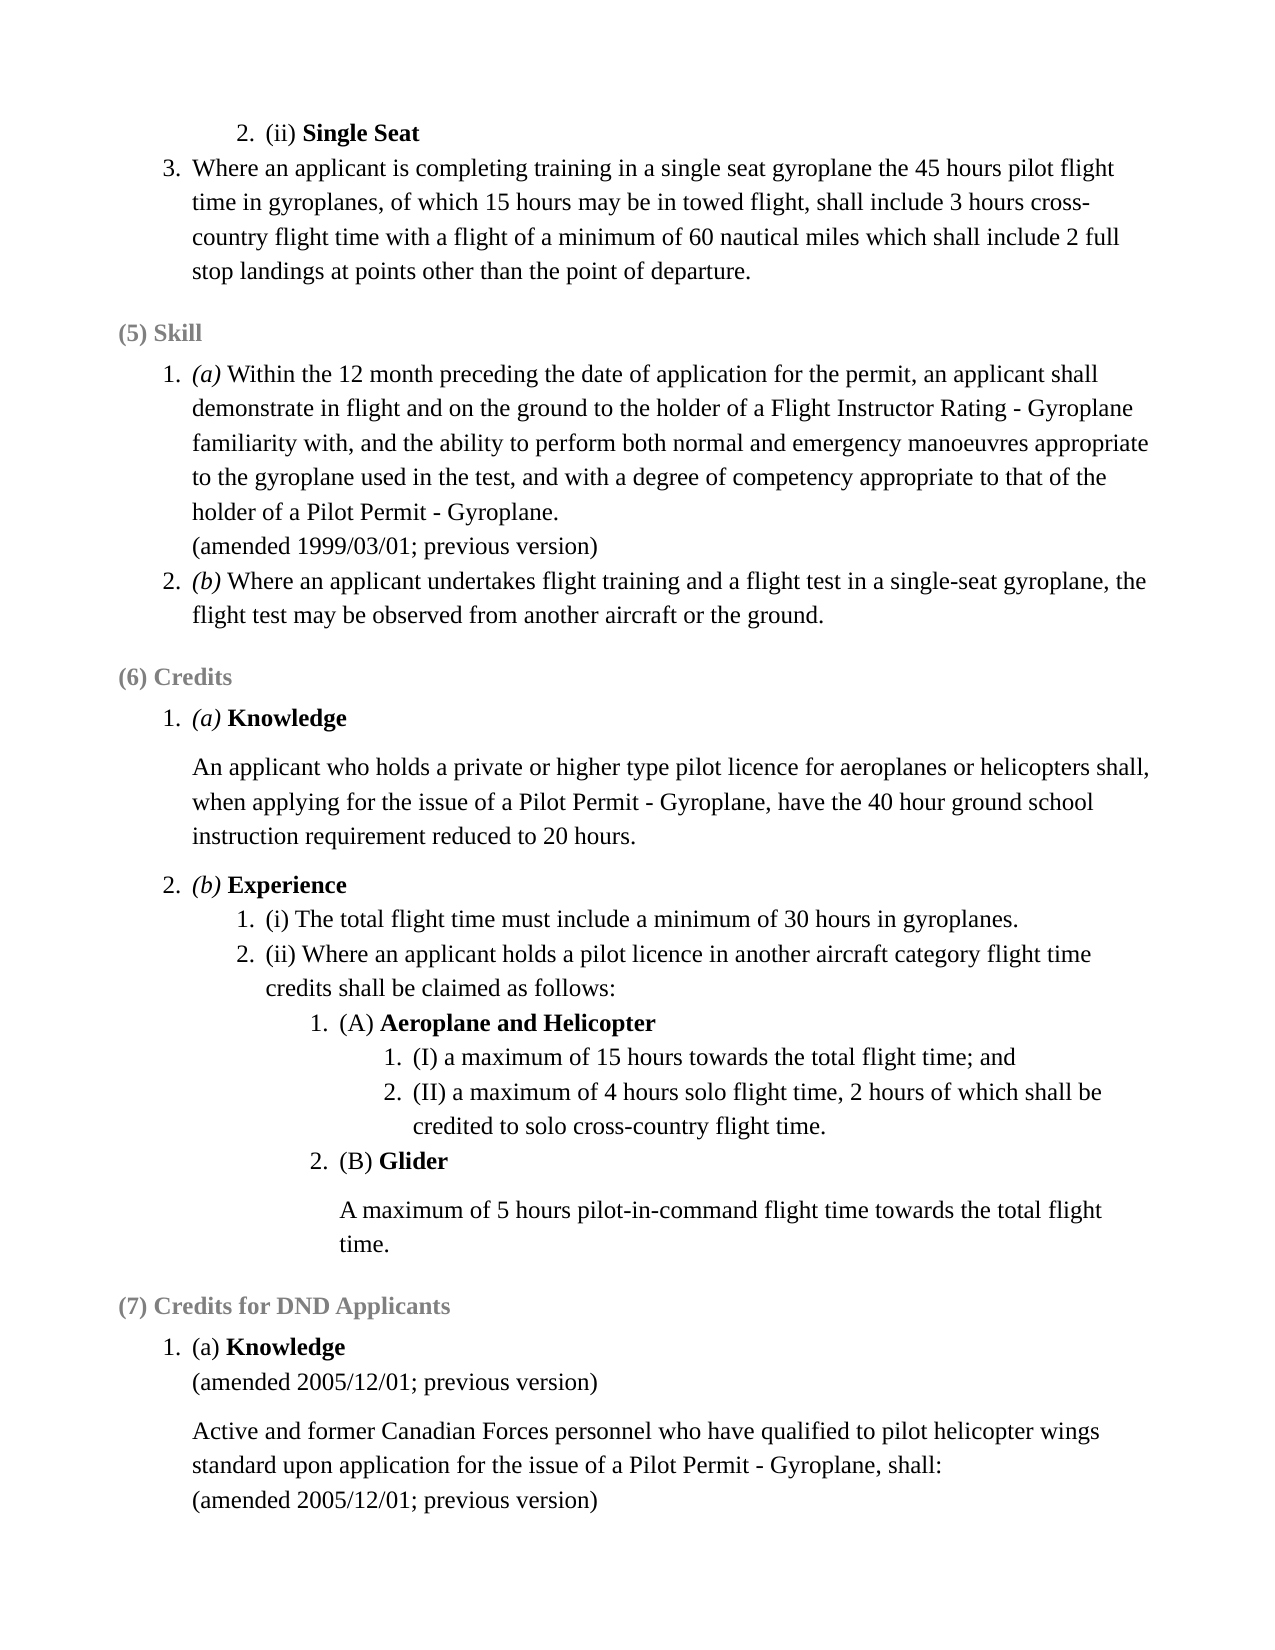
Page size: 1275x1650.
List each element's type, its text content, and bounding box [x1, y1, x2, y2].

list (II) a maximum of 4 hours solo flight time, 2 hours of which shall be credited to solo cross-country flight time. [383, 1077, 1157, 1140]
subtitle (6) Credits [118, 662, 1157, 691]
list (ii) Where an applicant holds a pilot licence in another aircraft category flight time credits shall be claimed as follows: [236, 939, 1157, 1002]
subtitle (7) Credits for DND Applicants [118, 1291, 1157, 1320]
subtitle (5) Skill [118, 318, 1157, 346]
list (A) Aeroplane and Helicopter [309, 1008, 1157, 1037]
list (a) Knowledge [162, 703, 1157, 732]
list Active and former Canadian Forces personnel who have qualified to pilot helicopter wings standard upon application for the issue of a Pilot Permit - Gyroplane, shall: (amended 2005/12/01; previous version) [162, 1416, 1157, 1513]
list (I) a maximum of 15 hours towards the total flight time; and [383, 1042, 1157, 1071]
list (i) The total flight time must include a minimum of 30 hours in gyroplanes. [236, 904, 1157, 933]
list (a) Knowledge (amended 2005/12/01; previous version) [162, 1332, 1157, 1396]
list (b) Experience [162, 870, 1157, 899]
list (a) Within the 12 month preceding the date of application for the permit, an applicant shall demonstrate in flight and on the ground to the holder of a Flight Instructor Rating - Gyroplane familiarity with, and the ability to perform both normal and emergency manoeuvres appropriate to the gyroplane used in the test, and with a degree of competency appropriate to that of the holder of a Pilot Permit - Gyroplane. (amended 1999/03/01; previous version) [162, 359, 1157, 560]
list (b) Where an applicant undertakes flight training and a flight test in a single-seat gyroplane, the flight test may be observed from another aircraft or the ground. [162, 566, 1157, 629]
list (B) Glider [309, 1146, 1157, 1175]
list Where an applicant is completing training in a single seat gyroplane the 45 hours pilot flight time in gyroplanes, of which 15 hours may be in towed flight, shall include 3 hours cross-country flight time with a flight of a minimum of 60 nautical miles which shall include 2 full stop landings at points other than the point of departure. [162, 153, 1157, 285]
list (ii) Single Seat [236, 118, 1157, 147]
list An applicant who holds a private or higher type pilot licence for aeroplanes or helicopters shall, when applying for the issue of a Pilot Permit - Gyroplane, have the 40 hour ground school instruction requirement reduced to 20 hours. [162, 752, 1157, 850]
list A maximum of 5 hours pilot-in-command flight time towards the total flight time. [309, 1195, 1157, 1258]
